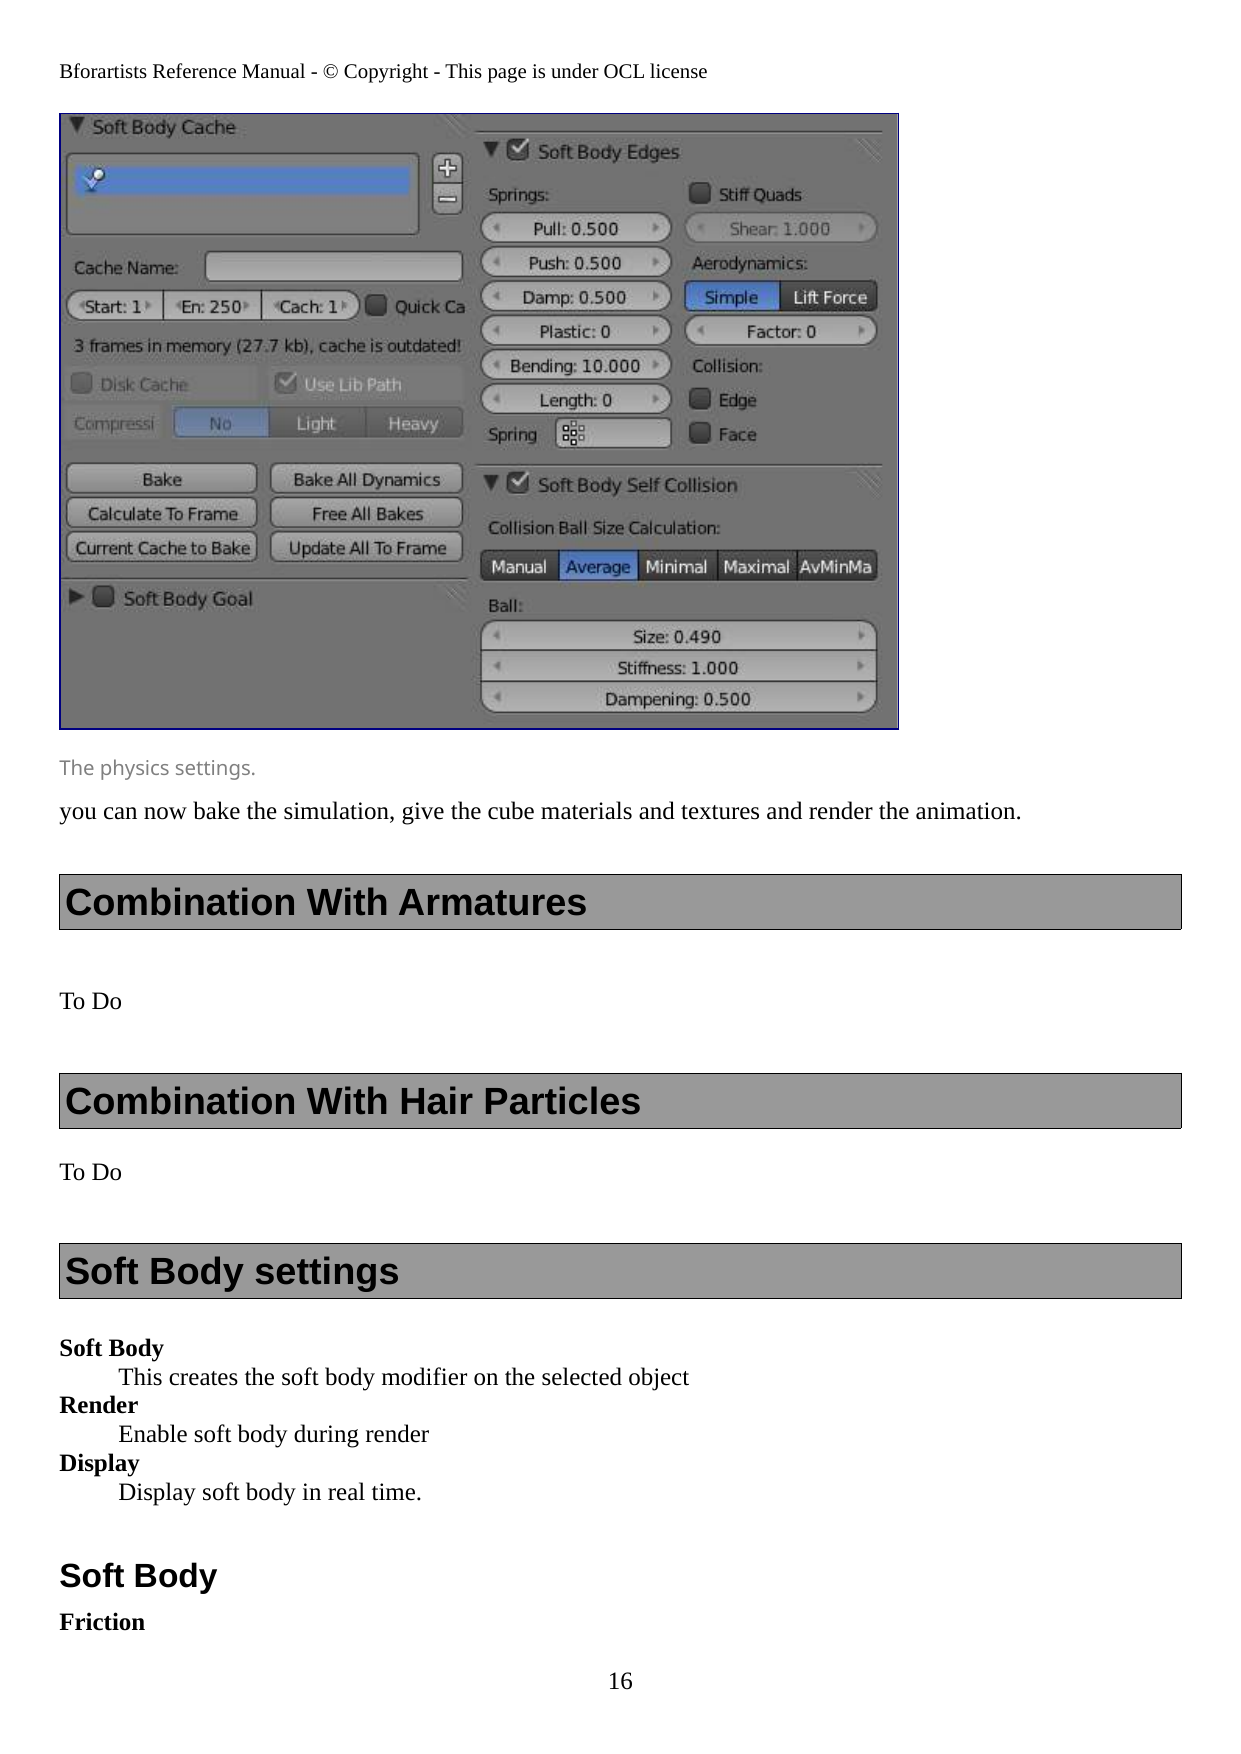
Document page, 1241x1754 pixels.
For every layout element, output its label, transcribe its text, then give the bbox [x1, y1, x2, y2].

list Display soft body in real time. [118, 1477, 1181, 1505]
table_header Combination With Armatures [60, 875, 1181, 929]
subtitle Render [59, 1390, 1181, 1419]
subtitle Soft Body [59, 1333, 1181, 1362]
text To Do [59, 986, 1181, 1015]
table_header Soft Body settings [60, 1244, 1181, 1298]
table_header Combination With Hair Particles [60, 1074, 1181, 1128]
subtitle Soft Body [59, 1556, 1181, 1594]
text you can now bake the simulation, give the cube materials and textures and render the animation. [59, 796, 1181, 824]
picture [61, 114, 898, 728]
subtitle Display [59, 1448, 1181, 1477]
text To Do [59, 1129, 1181, 1186]
list This creates the soft body modifier on the selected object [118, 1362, 1181, 1390]
text The physics settings. [59, 750, 1181, 781]
list Enable soft body during render [118, 1419, 1181, 1448]
subtitle Friction [59, 1607, 1181, 1636]
